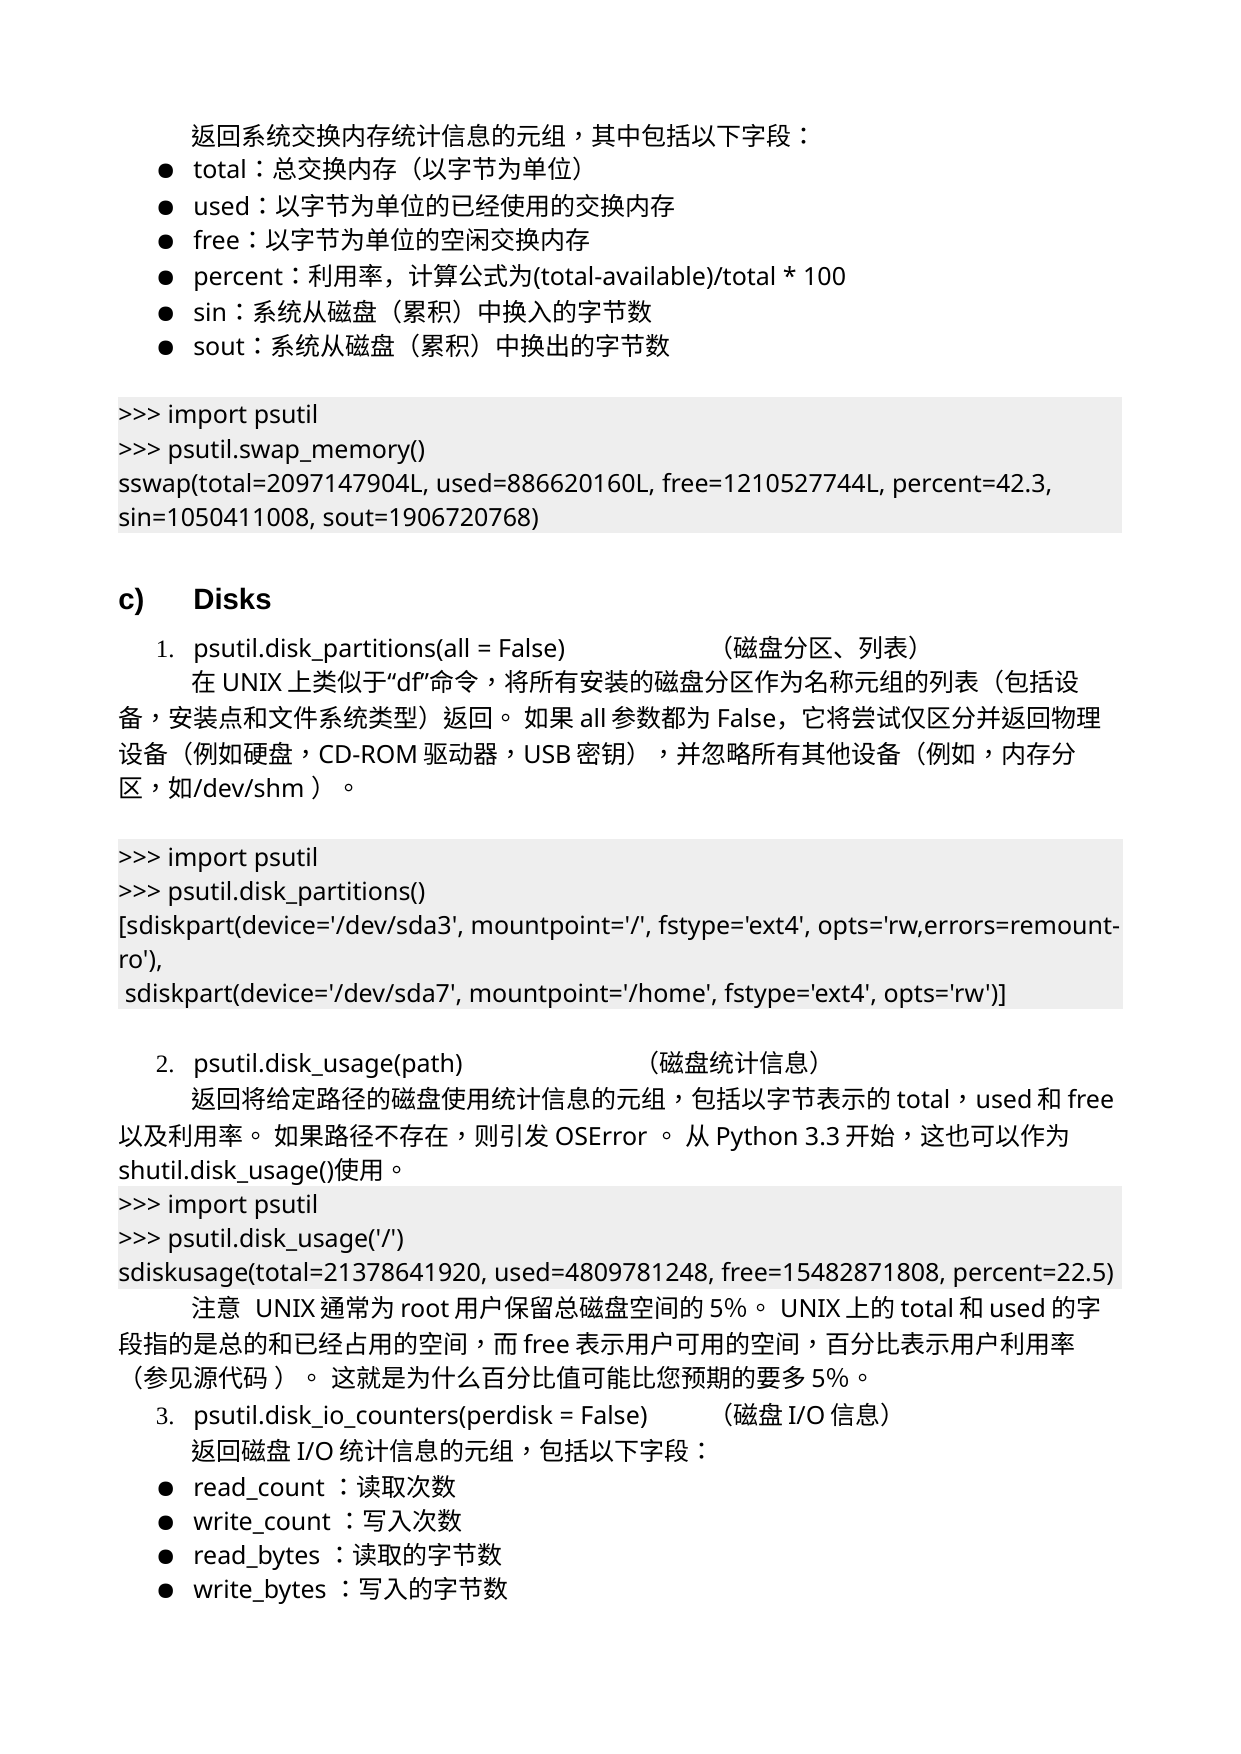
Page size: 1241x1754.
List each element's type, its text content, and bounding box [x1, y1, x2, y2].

subtitle Disks [118, 582, 1122, 616]
list total：总交换内存（以字节为单位） [156, 152, 1122, 186]
list used：以字节为单位的已经使用的交换内存 [156, 186, 1122, 222]
table_header >>> import psutil >>> psutil.swap_memory() sswap(total=2097147904L, used=886620160L, free=1210527744L, percent=42.3, sin=1050411008, sout=1906720768) [118, 397, 1122, 533]
list sout：系统从磁盘（累积）中换出的字节数 [156, 329, 1122, 363]
list percent：利用率，计算公式为(total-available)/total * 100 [156, 257, 1122, 293]
list psutil.disk_io_counters(perdisk = False) （磁盘I/O信息） [156, 1395, 1122, 1431]
list sin：系统从磁盘（累积）中换入的字节数 [156, 293, 1122, 329]
text 返回系统交换内存统计信息的元组，其中包括以下字段： [118, 118, 1122, 152]
text 返回磁盘I/O统计信息的元组，包括以下字段： [118, 1431, 1122, 1468]
list free：以字节为单位的空闲交换内存 [156, 222, 1122, 257]
list write_count ：写入次数 [156, 1504, 1122, 1538]
list psutil.disk_partitions(all = False) （磁盘分区、列表） [156, 628, 1122, 664]
table_header >>> import psutil >>> psutil.disk_partitions() [sdiskpart(device='/dev/sda3', mountpoint='/', fstype='ext4', opts='rw,errors=remount-ro'), sdiskpart(device='/dev/sda7', mountpoint='/home', fstype='ext4', opts='rw')] [118, 839, 1123, 1009]
text 返回将给定路径的磁盘使用统计信息的元组，包括以字节表示的total，used和free以及利用率。 如果路径不存在，则引发OSError 。 从Python 3.3开始，这也可以作为shutil.disk_usage()使用。 [118, 1080, 1122, 1186]
list read_bytes ：读取的字节数 [156, 1538, 1122, 1572]
text 在UNIX上类似于“df”命令，将所有安装的磁盘分区作为名称元组的列表（包括设备，安装点和文件系统类型）返回。 如果all参数都为False，它将尝试仅区分并返回物理设备（例如硬盘，CD-ROM驱动器，USB密钥），并忽略所有其他设备（例如，内存分区，如/dev/shm ）。 [118, 664, 1122, 805]
list read_count ：读取次数 [156, 1468, 1122, 1504]
text 注意 UNIX通常为root用户保留总磁盘空间的5％。 UNIX上的total和used的字段指的是总的和已经占用的空间，而free表示用户可用的空间，百分比表示用户利用率（参见源代码 ）。 这就是为什么百分比值可能比您预期的要多5％。 [118, 1289, 1122, 1395]
list psutil.disk_usage(path) （磁盘统计信息） [156, 1044, 1122, 1080]
list write_bytes ：写入的字节数 [156, 1572, 1122, 1606]
table_header >>> import psutil >>> psutil.disk_usage('/') sdiskusage(total=21378641920, used=4809781248, free=15482871808, percent=22.5) [118, 1186, 1122, 1289]
